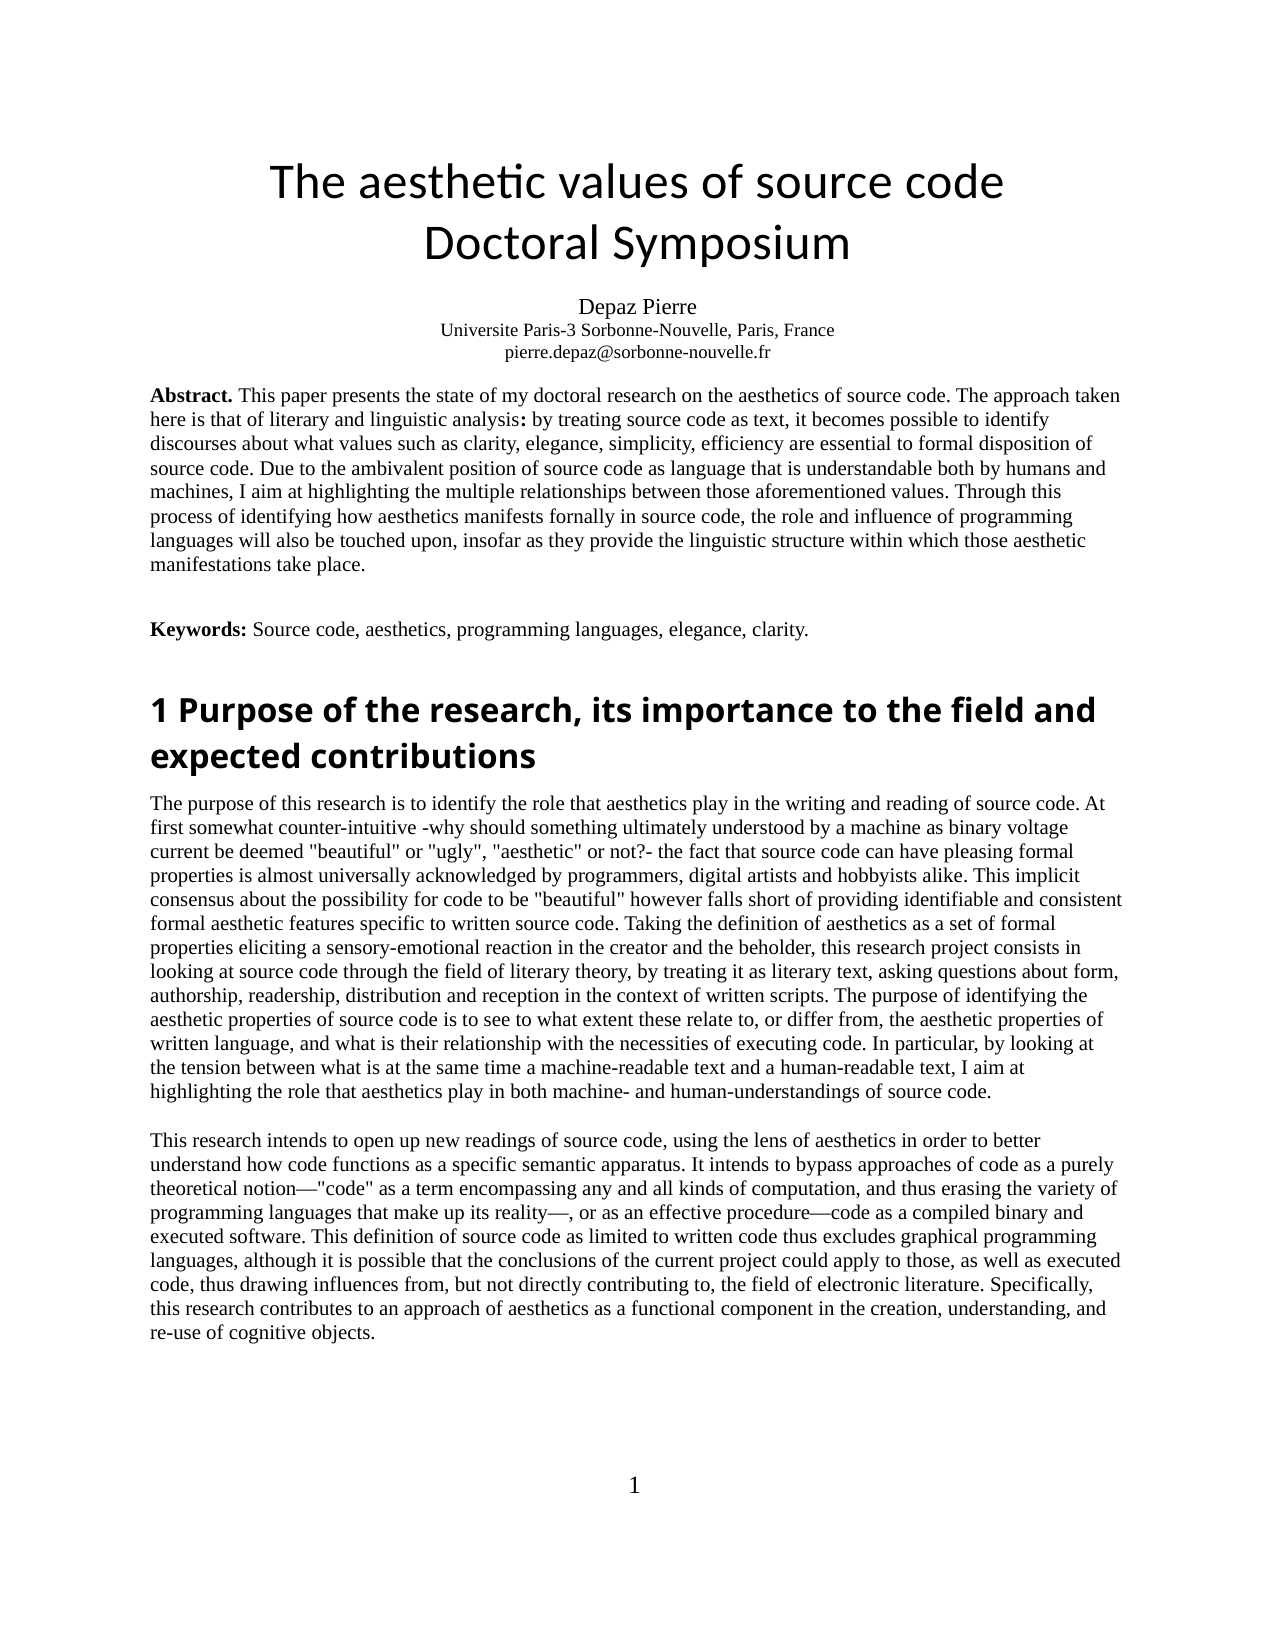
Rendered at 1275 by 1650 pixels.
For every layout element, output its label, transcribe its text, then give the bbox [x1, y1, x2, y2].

text pierre.depaz@sorbonne-nouvelle.fr [150, 341, 1125, 362]
text Keywords: Source code, aesthetics, programming languages, elegance, clarity. [150, 617, 1125, 641]
text Depaz Pierre [150, 293, 1125, 319]
title Doctoral Symposium [150, 211, 1125, 272]
text Universite Paris-3 Sorbonne-Nouvelle, Paris, France [150, 319, 1125, 341]
text This research intends to open up new readings of source code, using the lens of aesthetics in order to better understand how code functions as a specific semantic apparatus. It intends to bypass approaches of code as a purely theoretical notion—"code" as a term encompassing any and all kinds of computation, and thus erasing the variety of programming languages that make up its reality—, or as an effective procedure—code as a compiled binary and executed software. This definition of source code as limited to written code thus excludes graphical programming languages, although it is possible that the conclusions of the current project could apply to those, as well as executed code, thus drawing influences from, but not directly contributing to, the field of electronic literature. Specifically, this research contributes to an approach of aesthetics as a functional component in the creation, understanding, and re-use of cognitive objects. [150, 1127, 1125, 1344]
title The aesthetic values of source code [150, 150, 1125, 211]
text The purpose of this research is to identify the role that aesthetics play in the writing and reading of source code. At first somewhat counter-intuitive -why should something ultimately understood by a machine as binary voltage current be deemed "beautiful" or "ugly", "aesthetic" or not?- the fact that source code can have pleasing formal properties is almost universally acknowledged by programmers, digital artists and hobbyists alike. This implicit consensus about the possibility for code to be "beautiful" however falls short of providing identifiable and consistent formal aesthetic features specific to written source code. Taking the definition of aesthetics as a set of formal properties eliciting a sensory-emotional reaction in the creator and the beholder, this research project consists in looking at source code through the field of literary theory, by treating it as literary text, asking questions about form, authorship, readership, distribution and reception in the context of written scripts. The purpose of identifying the aesthetic properties of source code is to see to what extent these relate to, or differ from, the aesthetic properties of written language, and what is their relationship with the necessities of executing code. In particular, by looking at the tension between what is at the same time a machine-readable text and a human-readable text, I aim at highlighting the role that aesthetics play in both machine- and human-understandings of source code. [150, 791, 1125, 1103]
subtitle 1 Purpose of the research, its importance to the field and expected contributions [150, 687, 1125, 778]
text Abstract. This paper presents the state of my doctoral research on the aesthetics of source code. The approach taken here is that of literary and linguistic analysis: by treating source code as text, it becomes possible to identify discourses about what values such as clarity, elegance, simplicity, efficiency are essential to formal disposition of source code. Due to the ambivalent position of source code as language that is understandable both by humans and machines, I aim at highlighting the multiple relationships between those aforementioned values. Through this process of identifying how aesthetics manifests fornally in source code, the role and influence of programming languages will also be touched upon, insofar as they provide the linguistic structure within which those aesthetic manifestations take place. [150, 383, 1125, 576]
